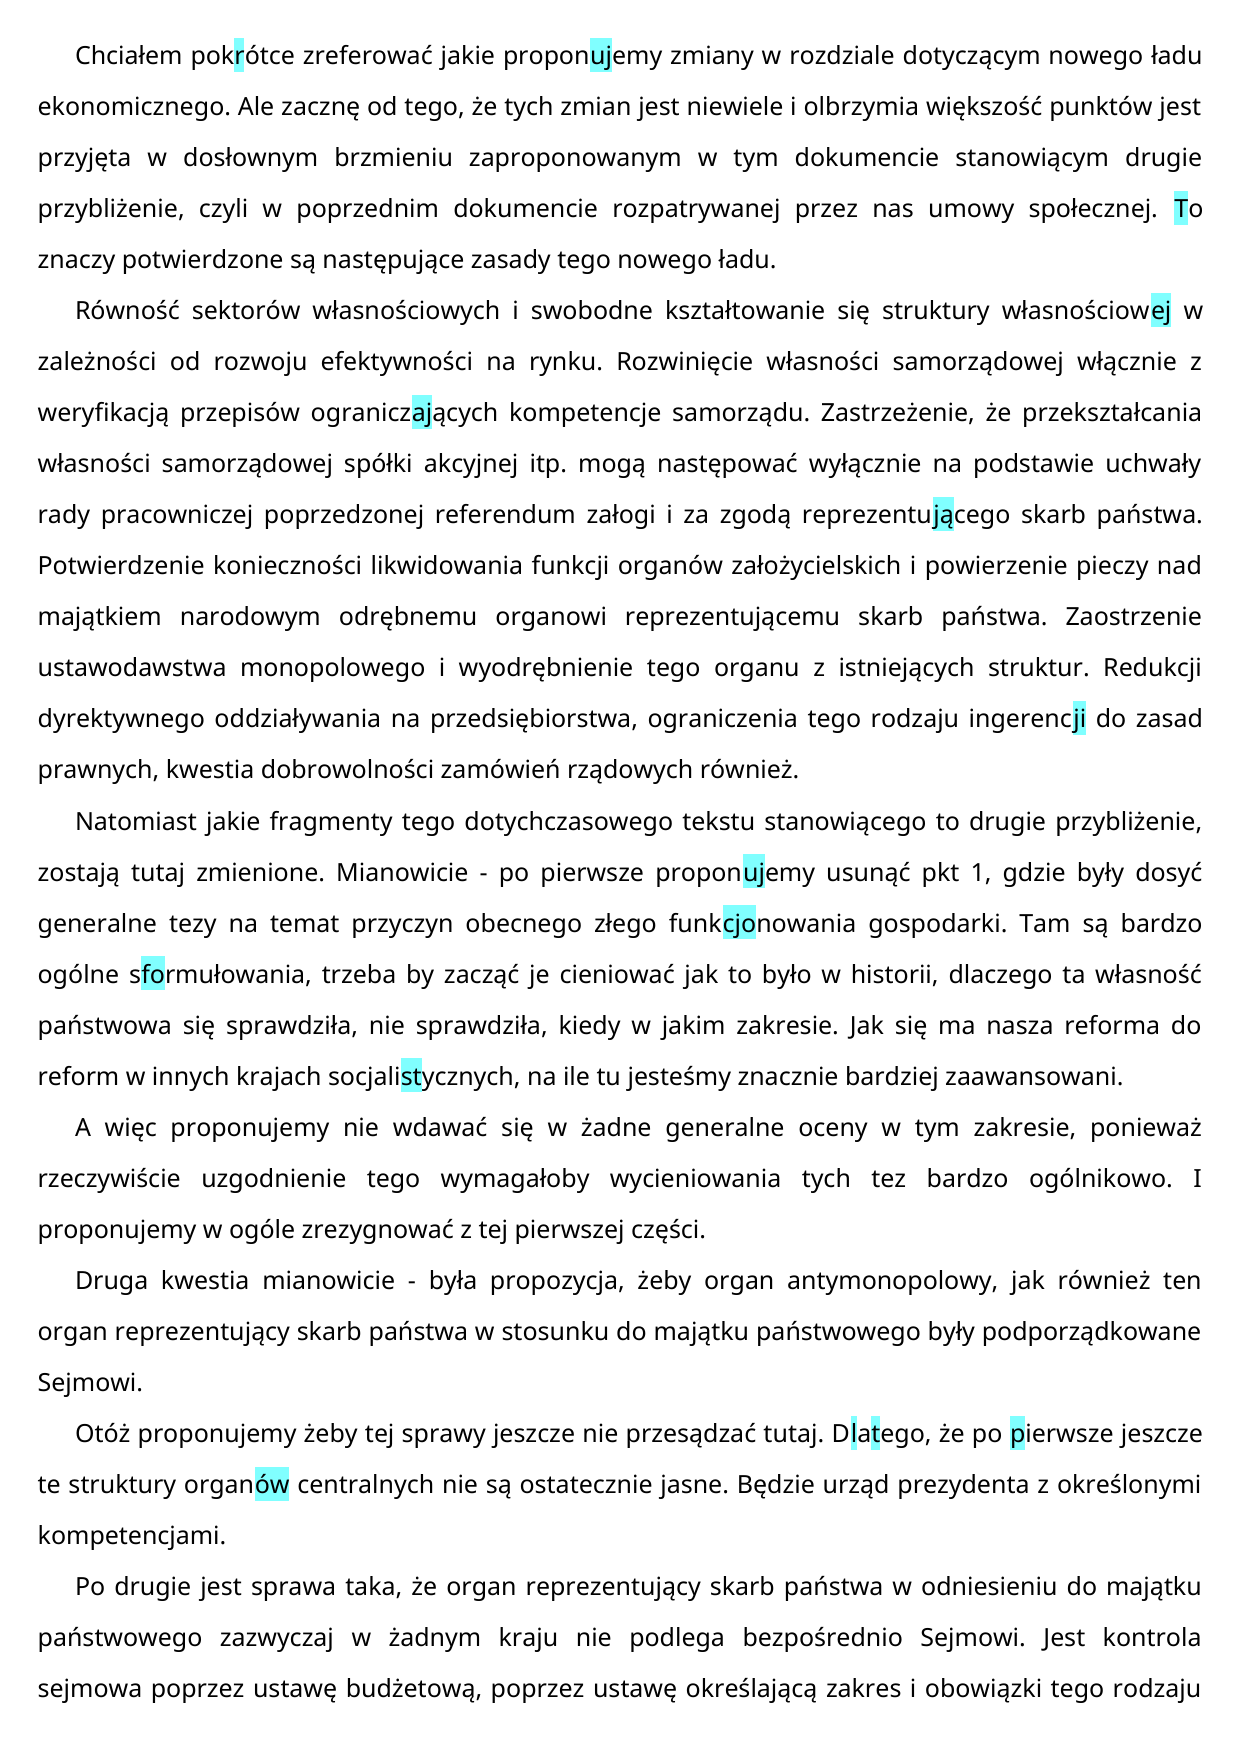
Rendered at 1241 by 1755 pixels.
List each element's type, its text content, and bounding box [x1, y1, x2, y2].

text Druga kwestia mianowicie - była propozycja, żeby organ antymonopolowy, jak również ten organ reprezentujący skarb państwa w stosunku do majątku państwowego były podporządkowane Sejmowi. [37, 1262, 1203, 1399]
text Natomiast jakie fragmenty tego dotychczasowego tekstu stanowiącego to drugie przybliżenie, zostają tutaj zmienione. Mianowicie - po pierwsze proponujemy usunąć pkt 1, gdzie były dosyć generalne tezy na temat przyczyn obecnego złego funkcjonowania gospodarki. Tam są bardzo ogólne sformułowania, trzeba by zacząć je cieniować jak to było w historii, dlaczego ta własność państwowa się sprawdziła, nie sprawdziła, kiedy w jakim zakresie. Jak się ma nasza reforma do reform w innych krajach socjalistycznych, na ile tu jesteśmy znacznie bardziej zaawansowani. [37, 803, 1203, 1092]
text A więc proponujemy nie wdawać się w żadne generalne oceny w tym zakresie, ponieważ rzeczywiście uzgodnienie tego wymagałoby wycieniowania tych tez bardzo ogólnikowo. I proponujemy w ogóle zrezygnować z tej pierwszej części. [37, 1109, 1203, 1246]
text Otóż proponujemy żeby tej sprawy jeszcze nie przesądzać tutaj. Dlatego, że po pierwsze jeszcze te struktury organów centralnych nie są ostatecznie jasne. Będzie urząd prezydenta z określonymi kompetencjami. [37, 1416, 1203, 1552]
text Po drugie jest sprawa taka, że organ reprezentujący skarb państwa w odniesieniu do majątku państwowego zazwyczaj w żadnym kraju nie podlega bezpośrednio Sejmowi. Jest kontrola sejmowa poprzez ustawę budżetową, poprzez ustawę określającą zakres i obowiązki tego rodzaju [37, 1569, 1203, 1705]
text Równość sektorów własnościowych i swobodne kształtowanie się struktury własnościowej w zależności od rozwoju efektywności na rynku. Rozwinięcie własności samorządowej włącznie z weryfikacją przepisów ograniczających kompetencje samorządu. Zastrzeżenie, że przekształcania własności samorządowej spółki akcyjnej itp. mogą następować wyłącznie na podstawie uchwały rady pracowniczej poprzedzonej referendum załogi i za zgodą reprezentującego skarb państwa. Potwierdzenie konieczności likwidowania funkcji organów założycielskich i powierzenie pieczy nad majątkiem narodowym odrębnemu organowi reprezentującemu skarb państwa. Zaostrzenie ustawodawstwa monopolowego i wyodrębnienie tego organu z istniejących struktur. Redukcji dyrektywnego oddziaływania na przedsiębiorstwa, ograniczenia tego rodzaju ingerencji do zasad prawnych, kwestia dobrowolności zamówień rządowych również. [37, 293, 1203, 786]
text Chciałem pokrótce zreferować jakie proponujemy zmiany w rozdziale dotyczącym nowego ładu ekonomicznego. Ale zacznę od tego, że tych zmian jest niewiele i olbrzymia większość punktów jest przyjęta w dosłownym brzmieniu zaproponowanym w tym dokumencie stanowiącym drugie przybliżenie, czyli w poprzednim dokumencie rozpatrywanej przez nas umowy społecznej. To znaczy potwierdzone są następujące zasady tego nowego ładu. [37, 37, 1203, 276]
